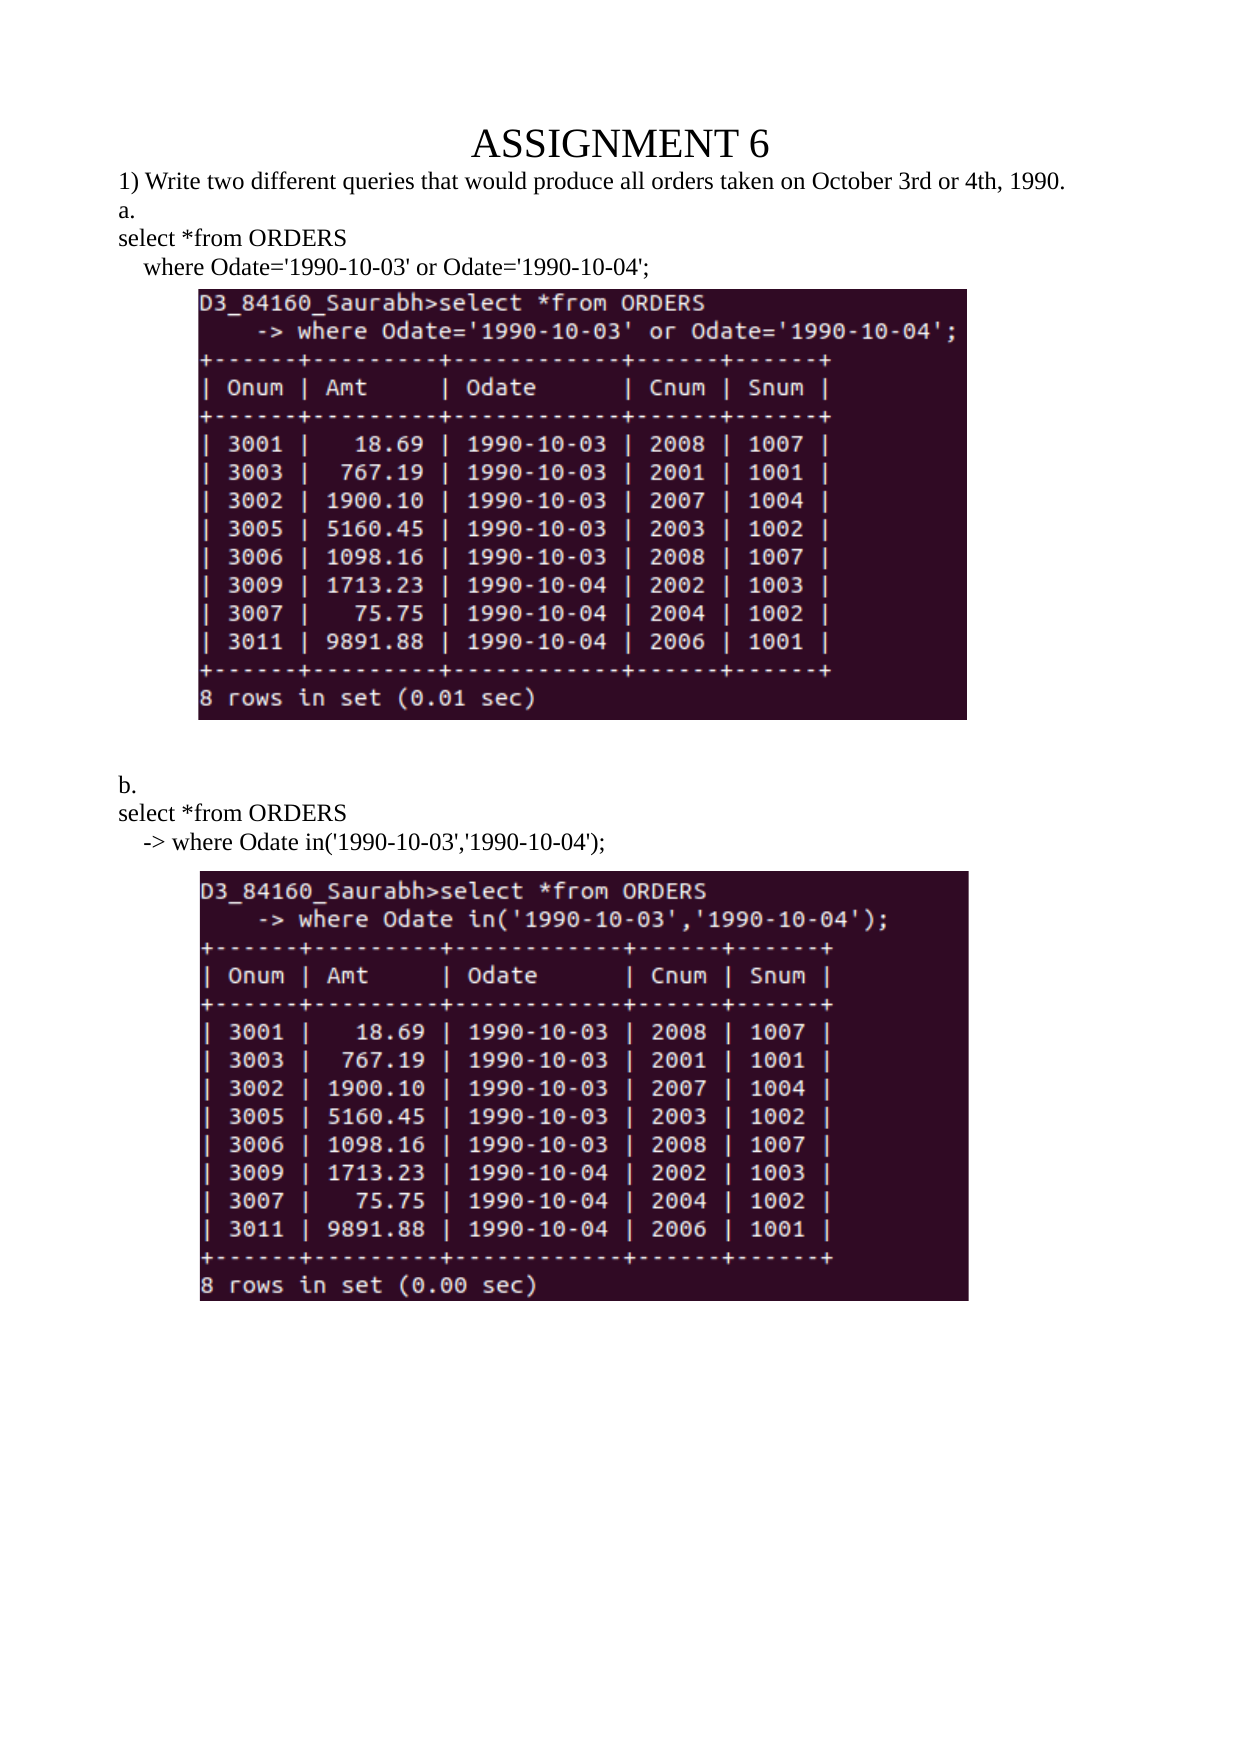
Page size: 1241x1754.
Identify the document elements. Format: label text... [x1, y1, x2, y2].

text 1) Write two different queries that would produce all orders taken on October 3rd or 4th, 1990. [118, 166, 1122, 195]
text b. [118, 770, 1122, 798]
text select *from ORDERS [118, 798, 1122, 827]
text a. [118, 195, 1122, 223]
picture [198, 289, 967, 720]
text where Odate='1990-10-03' or Odate='1990-10-04'; [118, 252, 1122, 281]
picture [199, 871, 969, 1301]
text -> where Odate in('1990-10-03','1990-10-04'); [118, 827, 1122, 856]
text select *from ORDERS [118, 223, 1122, 252]
text ASSIGNMENT 6 [118, 118, 1122, 166]
